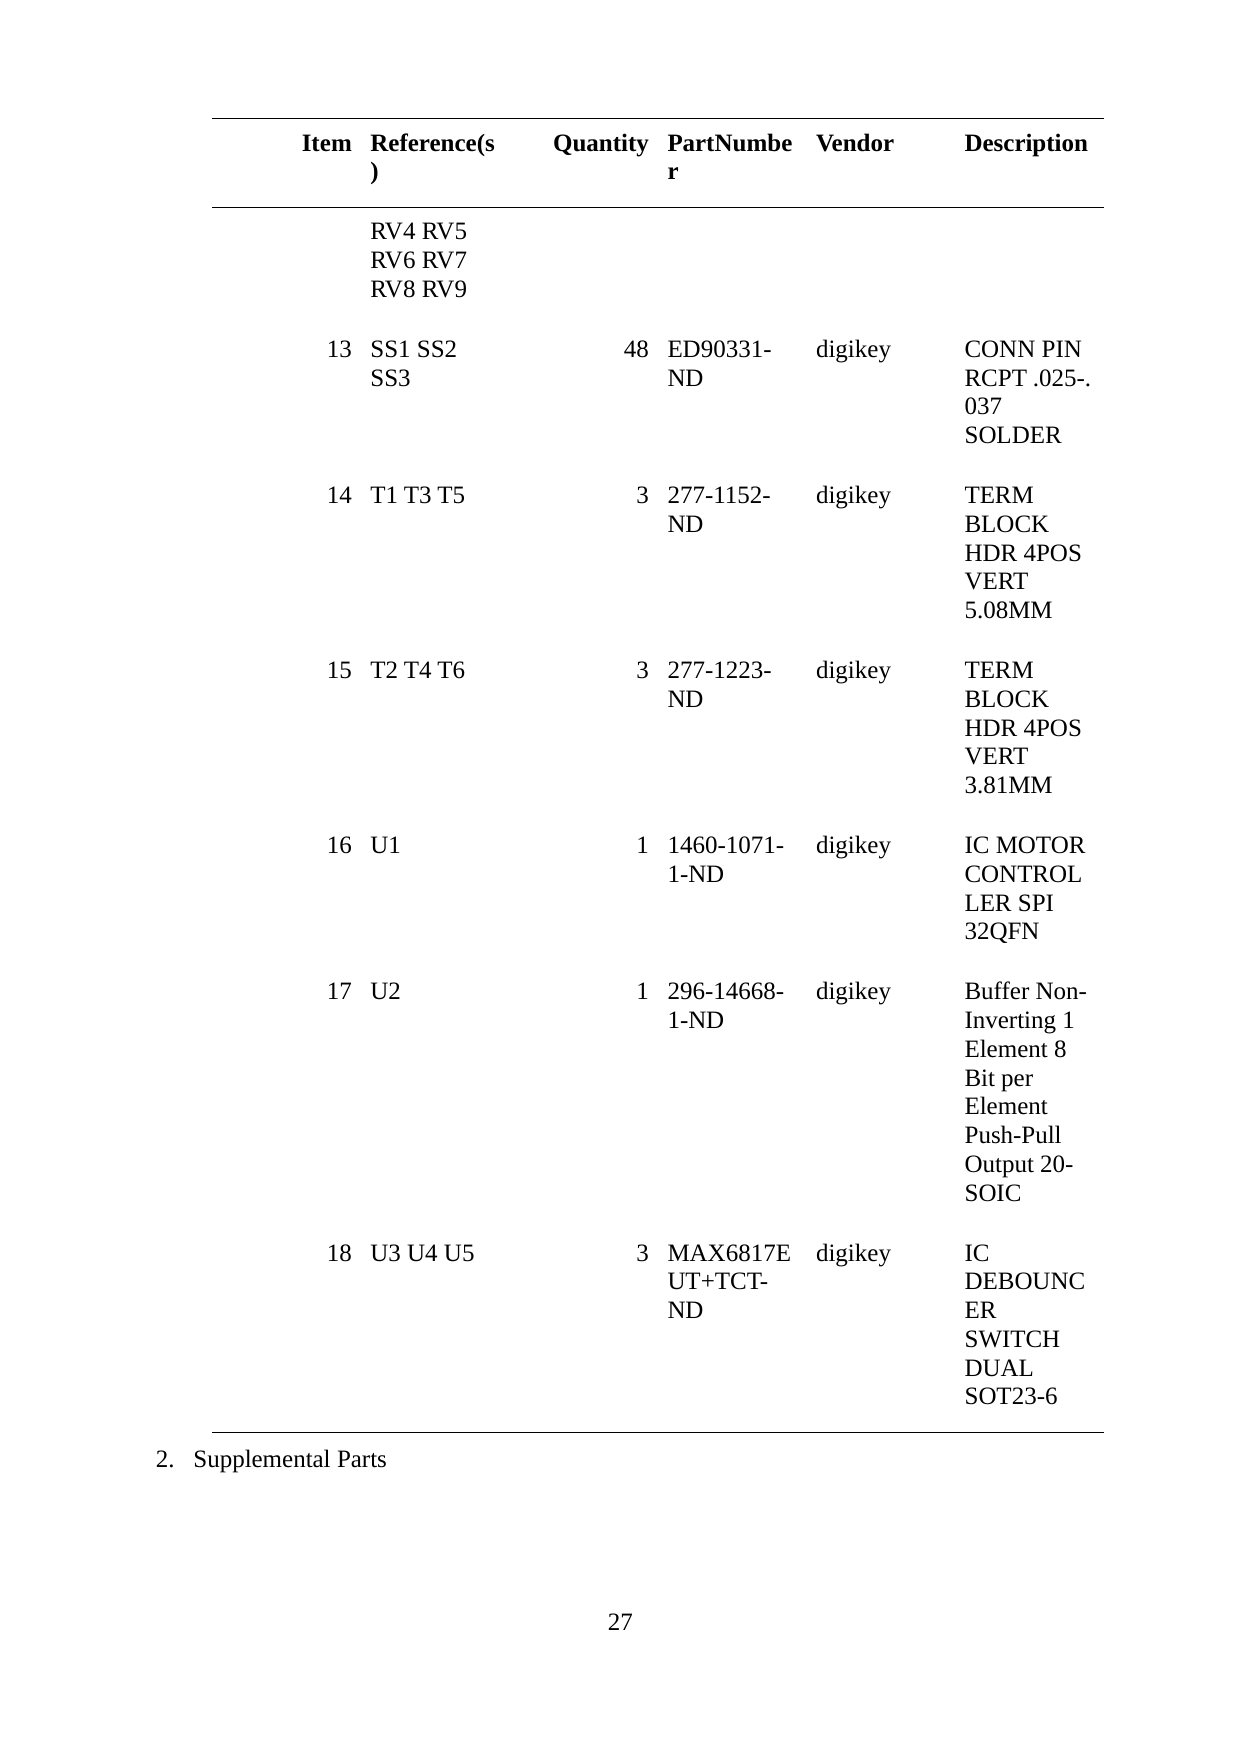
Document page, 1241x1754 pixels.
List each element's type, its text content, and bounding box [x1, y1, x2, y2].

list Supplemental Parts [156, 1444, 1122, 1473]
table_header Quantity [509, 119, 658, 207]
table_cell 3 [509, 1228, 658, 1432]
table_header Description [955, 119, 1103, 207]
table_cell 296-14668-1-ND [658, 967, 806, 1228]
table_cell RV4 RV5 RV6 RV7 RV8 RV9 [361, 208, 509, 324]
table_cell digikey [806, 967, 955, 1228]
table_cell 1 [509, 967, 658, 1228]
table_cell [806, 208, 955, 324]
table_cell 15 [212, 646, 361, 821]
table_cell 17 [212, 967, 361, 1228]
table_header Item [212, 119, 361, 207]
table_cell digikey [806, 325, 955, 471]
table_cell 3 [509, 646, 658, 821]
table_cell T1 T3 T5 [361, 471, 509, 646]
table_cell 14 [212, 471, 361, 646]
table_cell 1 [509, 821, 658, 967]
table_cell 16 [212, 821, 361, 967]
table_cell 18 [212, 1228, 361, 1432]
table_cell IC MOTOR CONTROLLER SPI 32QFN [955, 821, 1103, 967]
table_cell U2 [361, 967, 509, 1228]
table_cell TERM BLOCK HDR 4POS VERT 3.81MM [955, 646, 1103, 821]
table_cell [509, 208, 658, 324]
table_cell SS1 SS2 SS3 [361, 325, 509, 471]
table_cell IC DEBOUNCER SWITCH DUAL SOT23-6 [955, 1228, 1103, 1432]
table_cell Buffer Non-Inverting 1 Element 8 Bit per Element Push-Pull Output 20-SOIC [955, 967, 1103, 1228]
table_cell 277-1223-ND [658, 646, 806, 821]
table_cell TERM BLOCK HDR 4POS VERT 5.08MM [955, 471, 1103, 646]
table_cell U3 U4 U5 [361, 1228, 509, 1432]
table_cell U1 [361, 821, 509, 967]
table_cell digikey [806, 1228, 955, 1432]
table_cell digikey [806, 471, 955, 646]
table_cell digikey [806, 821, 955, 967]
table_cell T2 T4 T6 [361, 646, 509, 821]
table_cell 3 [509, 471, 658, 646]
table_cell [955, 208, 1103, 324]
table_cell 13 [212, 325, 361, 471]
table_cell digikey [806, 646, 955, 821]
table_cell MAX6817EUT+TCT-ND [658, 1228, 806, 1432]
table_cell 1460-1071-1-ND [658, 821, 806, 967]
table_cell [658, 208, 806, 324]
table_cell [212, 208, 361, 324]
table_cell 277-1152-ND [658, 471, 806, 646]
table_cell ED90331-ND [658, 325, 806, 471]
table_header PartNumber [658, 119, 806, 207]
table_header Reference(s) [361, 119, 509, 207]
table_cell CONN PIN RCPT .025-.037 SOLDER [955, 325, 1103, 471]
table_header Vendor [806, 119, 955, 207]
table_cell 48 [509, 325, 658, 471]
